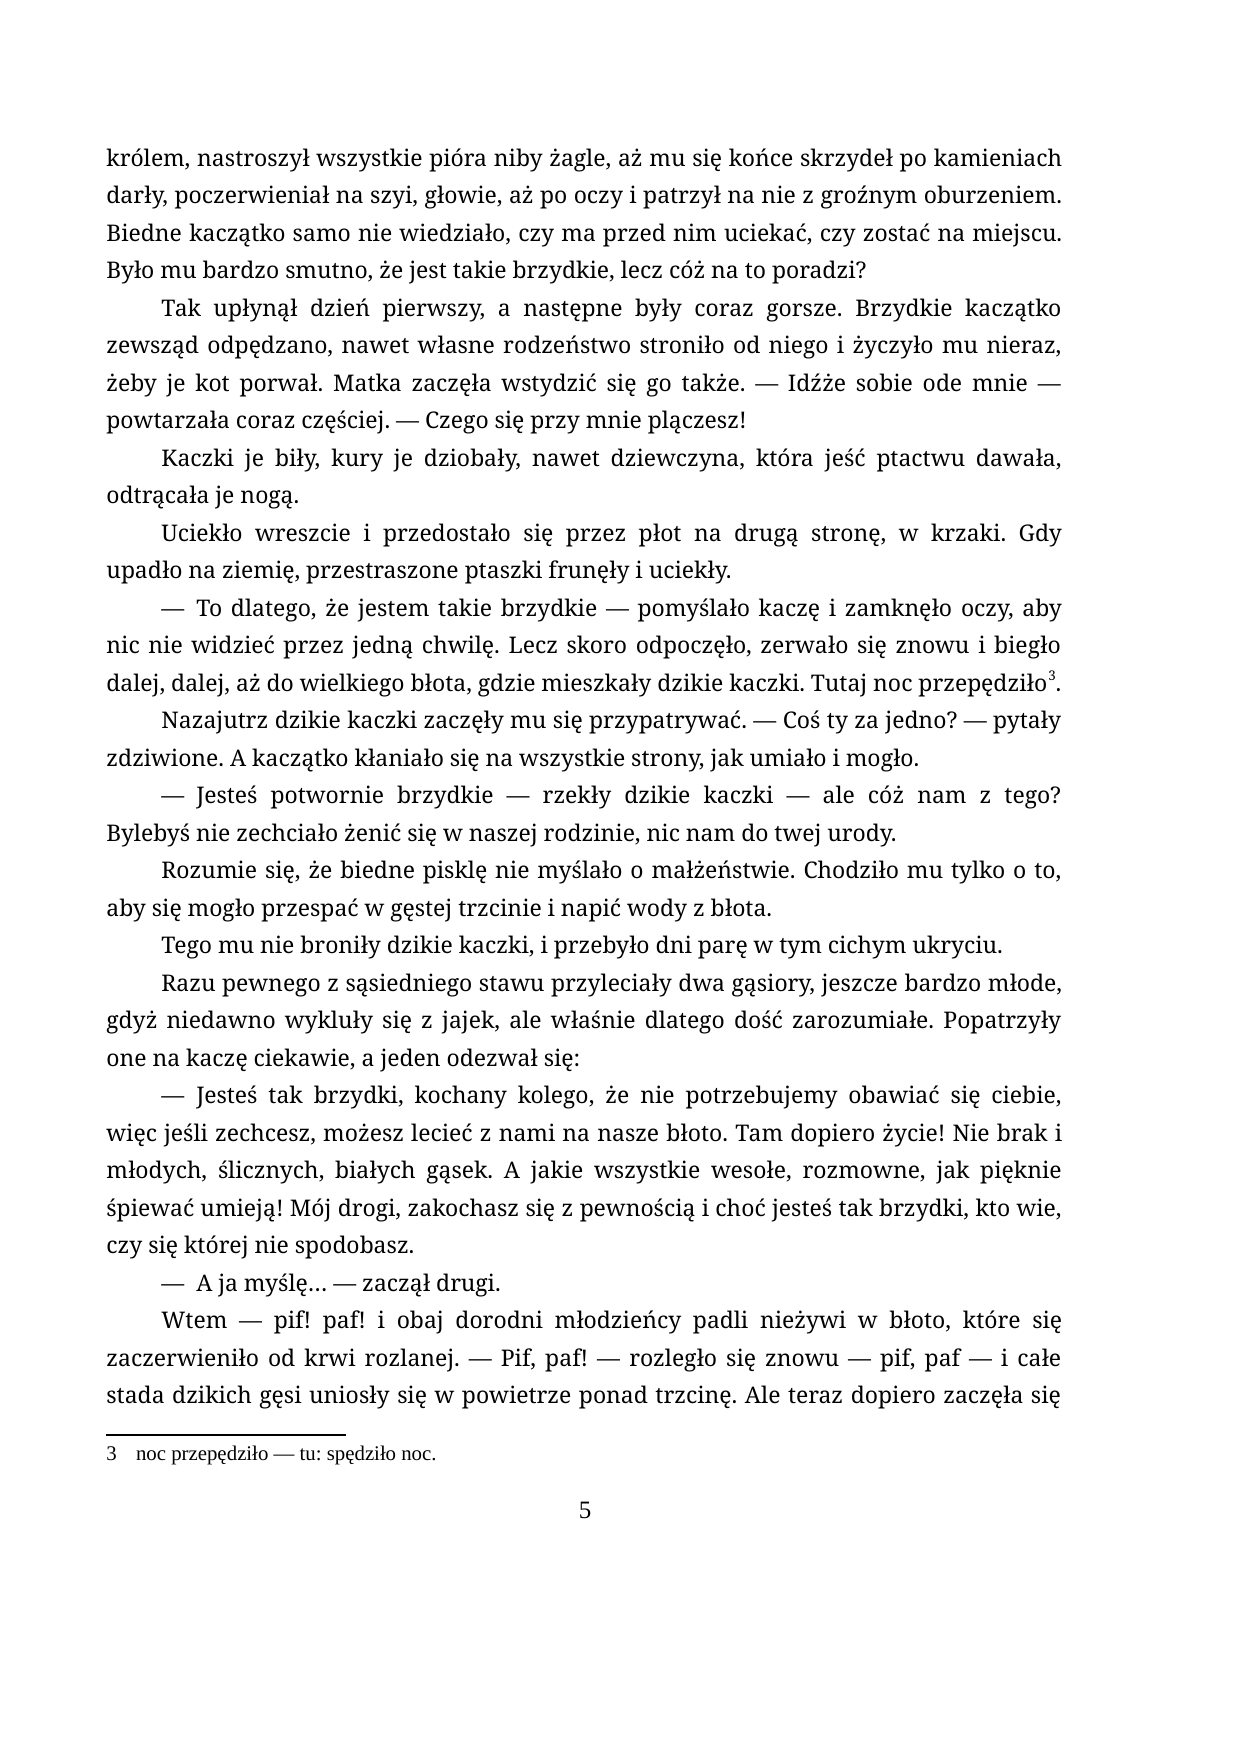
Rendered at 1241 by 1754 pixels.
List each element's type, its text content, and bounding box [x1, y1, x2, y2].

text Tak upłynął dzień pierwszy, a następne były coraz gorsze. Brzydkie kaczątko zewsząd odpędzano, nawet własne rodzeństwo stroniło od niego i życzyło mu nieraz, żeby je kot porwał. Matka zaczęła wstydzić się go także. — Idźże sobie ode mnie — powtarzała coraz częściej. — Czego się przy mnie plączesz! [106, 292, 1063, 436]
text noc przepędziło — tu: spędziło noc. [106, 1441, 1063, 1465]
text — To dlatego, że jestem takie brzydkie — pomyślało kaczę i zamknęło oczy, aby nic nie widzieć przez jedną chwilę. Lecz skoro odpoczęło, zerwało się znowu i biegło dalej, dalej, aż do wielkiego błota, gdzie mieszkały dzikie kaczki. Tutaj noc przepędziło. [106, 592, 1063, 698]
text królem, nastroszył wszystkie pióra niby żagle, aż mu się końce skrzydeł po kamieniach darły, poczerwieniał na szyi, głowie, aż po oczy i patrzył na nie z groźnym oburzeniem. Biedne kaczątko samo nie wiedziało, czy ma przed nim uciekać, czy zostać na miejscu. Było mu bardzo smutno, że jest takie brzydkie, lecz cóż na to poradzi? [106, 142, 1063, 286]
text — Jesteś potwornie brzydkie — rzekły dzikie kaczki — ale cóż nam z tego? Bylebyś nie zechciało żenić się w naszej rodzinie, nic nam do twej urody. [106, 779, 1063, 848]
text — A ja myślę… — zaczął drugi. [106, 1267, 1063, 1298]
text Wtem — pif! paf! i obaj dorodni młodzieńcy padli nieżywi w błoto, które się zaczerwieniło od krwi rozlanej. — Pif, paf! — rozległo się znowu — pif, paf — i całe stada dzikich gęsi uniosły się w powietrze ponad trzcinę. Ale teraz dopiero zaczęła się [106, 1304, 1063, 1411]
text Razu pewnego z sąsiedniego stawu przyleciały dwa gąsiory, jeszcze bardzo młode, gdyż niedawno wykluły się z jajek, ale właśnie dlatego dość zarozumiałe. Popatrzyły one na kaczę ciekawie, a jeden odezwał się: [106, 967, 1063, 1073]
text Kaczki je biły, kury je dziobały, nawet dziewczyna, która jeść ptactwu dawała, odtrącała je nogą. [106, 442, 1063, 511]
text Nazajutrz dzikie kaczki zaczęły mu się przypatrywać. — Coś ty za jedno? — pytały zdziwione. A kaczątko kłaniało się na wszystkie strony, jak umiało i mogło. [106, 704, 1063, 773]
text — Jesteś tak brzydki, kochany kolego, że nie potrzebujemy obawiać się ciebie, więc jeśli zechcesz, możesz lecieć z nami na nasze błoto. Tam dopiero życie! Nie brak i młodych, ślicznych, białych gąsek. A jakie wszystkie wesołe, rozmowne, jak pięknie śpiewać umieją! Mój drogi, zakochasz się z pewnością i choć jesteś tak brzydki, kto wie, czy się której nie spodobasz. [106, 1079, 1063, 1261]
text Uciekło wreszcie i przedostało się przez płot na drugą stronę, w krzaki. Gdy upadło na ziemię, przestraszone ptaszki frunęły i uciekły. [106, 517, 1063, 586]
text Tego mu nie broniły dzikie kaczki, i przebyło dni parę w tym cichym ukryciu. [106, 929, 1063, 961]
text Rozumie się, że biedne pisklę nie myślało o małżeństwie. Chodziło mu tylko o to, aby się mogło przespać w gęstej trzcinie i napić wody z błota. [106, 854, 1063, 923]
